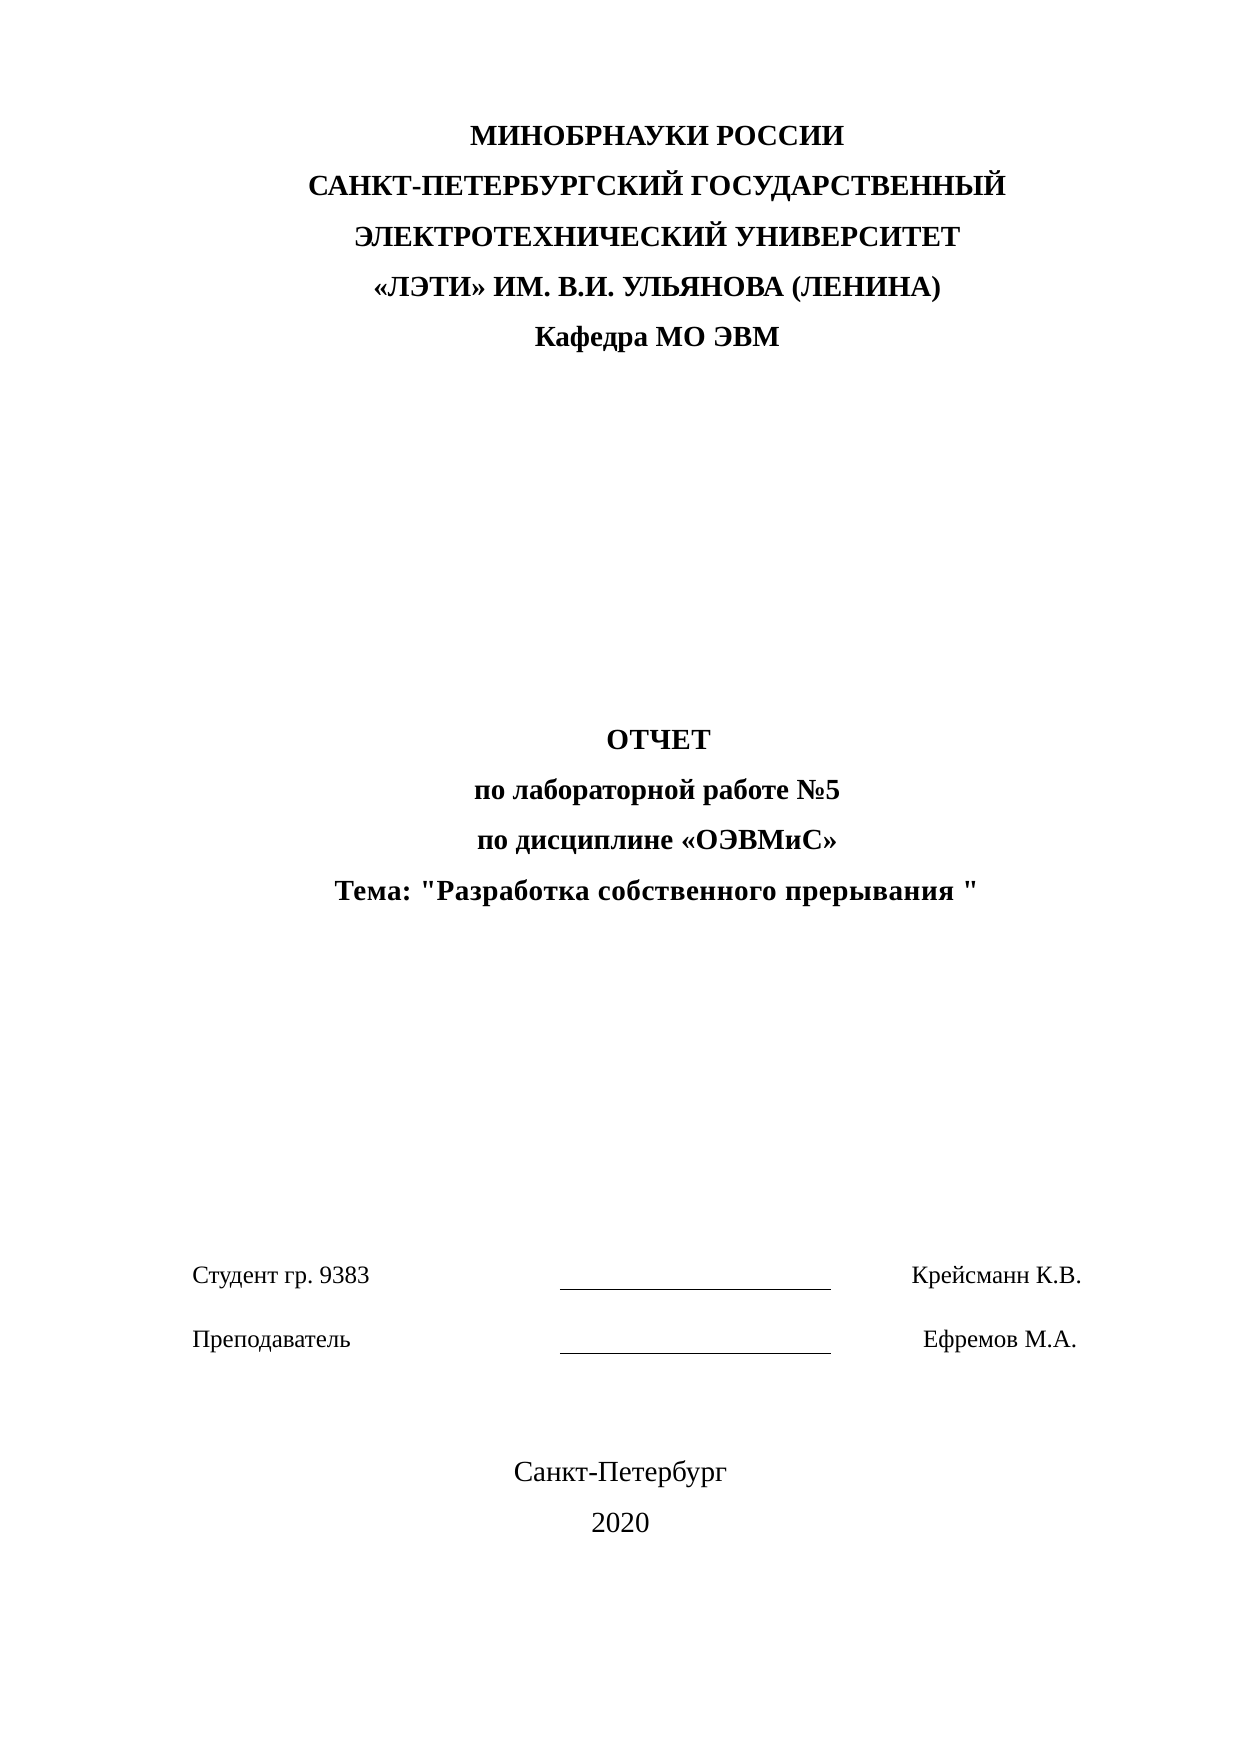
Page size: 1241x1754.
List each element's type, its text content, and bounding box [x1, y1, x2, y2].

text Санкт-Петербургский государственный [118, 168, 1122, 202]
text 2020 [118, 1505, 1122, 1538]
table_cell Преподаватель [107, 1289, 560, 1353]
text Санкт-Петербург [118, 1454, 1122, 1488]
table_cell Ефремов М.А. [831, 1289, 1133, 1353]
text отчет [118, 722, 1122, 755]
table_header Студент гр. 9383 [107, 1225, 560, 1289]
text по дисциплине «ОЭВМиС» [118, 822, 1122, 856]
text Кафедра МО ЭВМ [118, 319, 1122, 353]
text по лабораторной работе №5 [118, 772, 1122, 806]
table_header Крейсманн К.В. [831, 1225, 1133, 1289]
table_header [560, 1225, 831, 1289]
text МИНОБРНАУКИ РОССИИ [118, 118, 1122, 152]
table_cell [560, 1290, 831, 1353]
text «ЛЭТИ» и­м. В.И. Ульянова (Ленина) [118, 269, 1122, 303]
text Тема: "Разработка собственного прерывания " [118, 873, 1122, 906]
text электротехнический университет [118, 219, 1122, 252]
